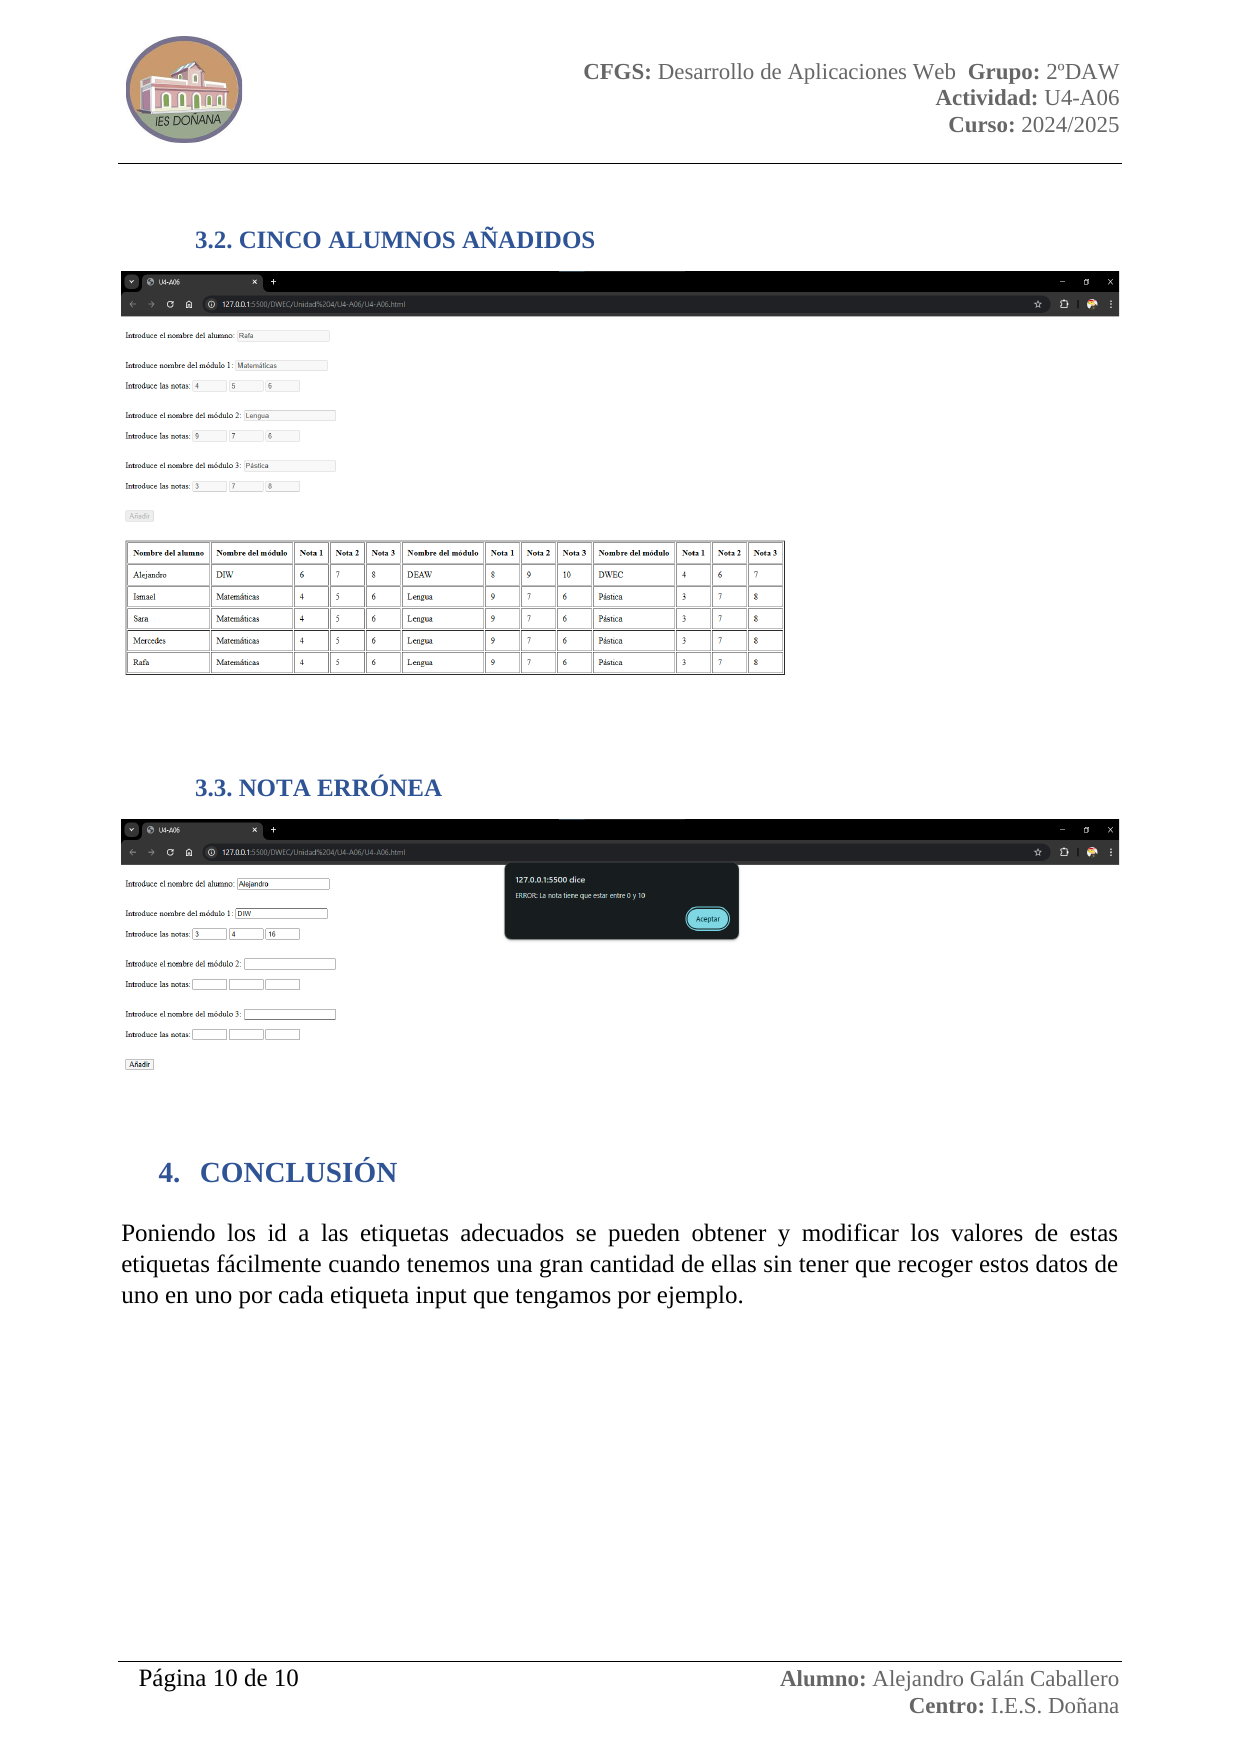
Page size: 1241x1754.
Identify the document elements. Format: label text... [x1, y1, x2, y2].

subtitle 3.3. NOTA ERRÓNEA [121, 773, 1119, 802]
picture [121, 819, 1120, 1086]
picture [126, 36, 243, 143]
subtitle 3.2. CINCO ALUMNOS AÑADIDOS [121, 225, 1119, 254]
subtitle CONCLUSIÓN [158, 1155, 1119, 1188]
text Poniendo los id a las etiquetas adecuados se pueden obtener y modificar los valores de estas etiquetas fácilmente cuando tenemos una gran cantidad de ellas sin tener que recoger estos datos de uno en uno por cada etiqueta input que tengamos por ejemplo. [121, 1218, 1119, 1309]
picture [121, 271, 1120, 689]
